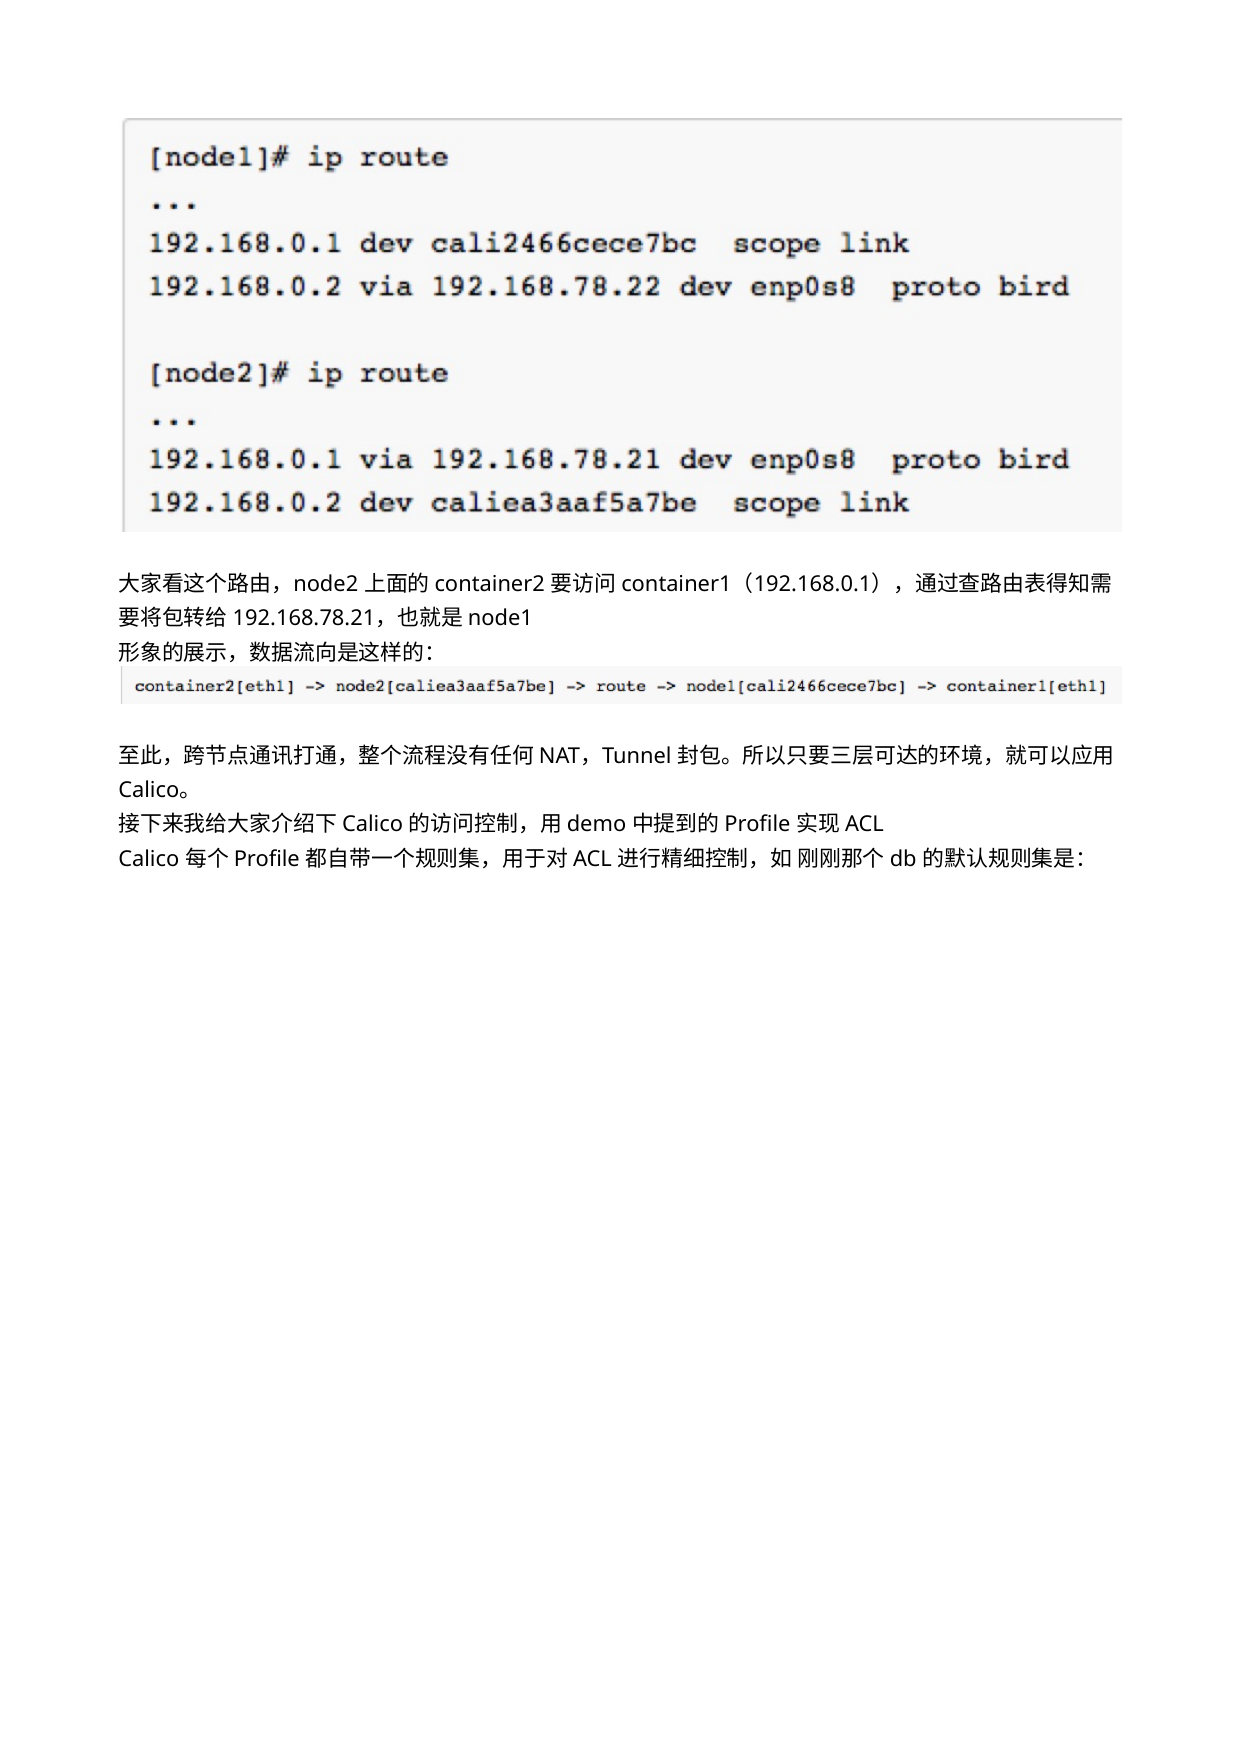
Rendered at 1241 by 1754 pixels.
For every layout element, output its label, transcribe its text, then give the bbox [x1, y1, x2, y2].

text 接下来我给大家介绍下 Calico 的访问控制，用 demo 中提到的 Profile 实现 ACL [118, 804, 1122, 838]
text 形象的展示，数据流向是这样的： [118, 632, 1122, 666]
text 大家看这个路由，node2 上面的 container2 要访问 container1（192.168.0.1），通过查路由表得知需要将包转给 192.168.78.21，也就是 node1 [118, 532, 1122, 632]
picture [118, 118, 1123, 532]
text Calico 每个 Profile 都自带一个规则集，用于对 ACL 进行精细控制，如 刚刚那个 db 的默认规则集是： [118, 838, 1122, 873]
picture [118, 666, 1123, 704]
text 至此，跨节点通讯打通，整个流程没有任何 NAT，Tunnel 封包。所以只要三层可达的环境，就可以应用 Calico。 [118, 704, 1122, 804]
